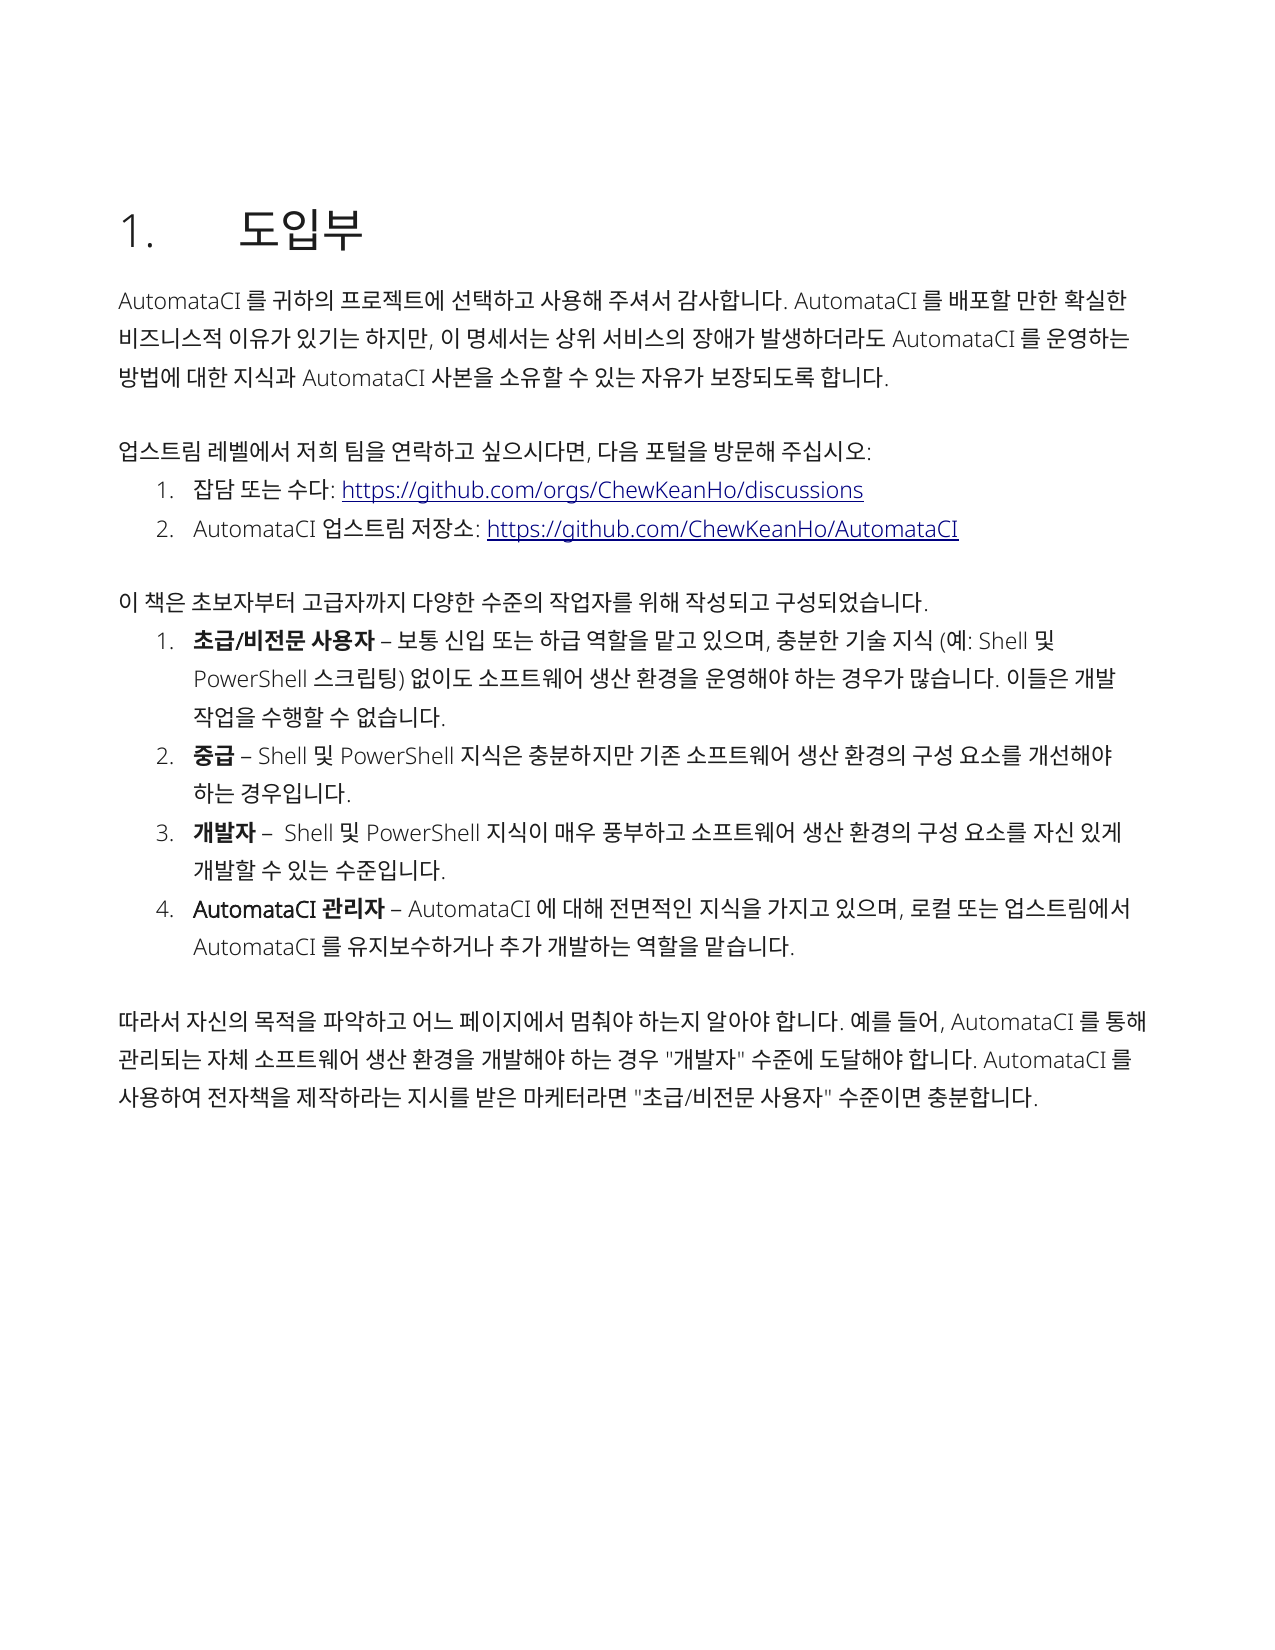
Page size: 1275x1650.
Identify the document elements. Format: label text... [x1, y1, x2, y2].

list 잡담 또는 수다: https://github.com/orgs/ChewKeanHo/discussions [156, 472, 1157, 505]
text 이 책은 초보자부터 고급자까지 다양한 수준의 작업자를 위해 작성되고 구성되었습니다. [118, 585, 1157, 618]
list 초급/비전문 사용자 – 보통 신입 또는 하급 역할을 맡고 있으며, 충분한 기술 지식 (예: Shell 및 PowerShell 스크립팅) 없이도 소프트웨어 생산 환경을 운영해야 하는 경우가 많습니다. 이들은 개발 작업을 수행할 수 없습니다. [156, 623, 1157, 733]
list 개발자 – Shell 및 PowerShell 지식이 매우 풍부하고 소프트웨어 생산 환경의 구성 요소를 자신 있게 개발할 수 있는 수준입니다. [156, 814, 1157, 886]
text 따라서 자신의 목적을 파악하고 어느 페이지에서 멈춰야 하는지 알아야 합니다. 예를 들어, AutomataCI를 통해 관리되는 자체 소프트웨어 생산 환경을 개발해야 하는 경우 "개발자" 수준에 도달해야 합니다. AutomataCI를 사용하여 전자책을 제작하라는 지시를 받은 마케터라면 "초급/비전문 사용자" 수준이면 충분합니다. [118, 1003, 1157, 1113]
text 업스트림 레벨에서 저희 팀을 연락하고 싶으시다면, 다음 포털을 방문해 주십시오: [118, 434, 1157, 467]
list 중급 – Shell 및 PowerShell 지식은 충분하지만 기존 소프트웨어 생산 환경의 구성 요소를 개선해야 하는 경우입니다. [156, 738, 1157, 809]
text AutomataCI를 귀하의 프로젝트에 선택하고 사용해 주셔서 감사합니다. AutomataCI를 배포할 만한 확실한 비즈니스적 이유가 있기는 하지만, 이 명세서는 상위 서비스의 장애가 발생하더라도 AutomataCI를 운영하는 방법에 대한 지식과 AutomataCI 사본을 소유할 수 있는 자유가 보장되도록 합니다. [118, 283, 1157, 393]
subtitle 도입부 [118, 194, 1157, 261]
list AutomataCI 업스트림 저장소: https://github.com/ChewKeanHo/AutomataCI [156, 510, 1157, 544]
list AutomataCI 관리자 – AutomataCI에 대해 전면적인 지식을 가지고 있으며, 로컬 또는 업스트림에서 AutomataCI를 유지보수하거나 추가 개발하는 역할을 맡습니다. [156, 891, 1157, 962]
